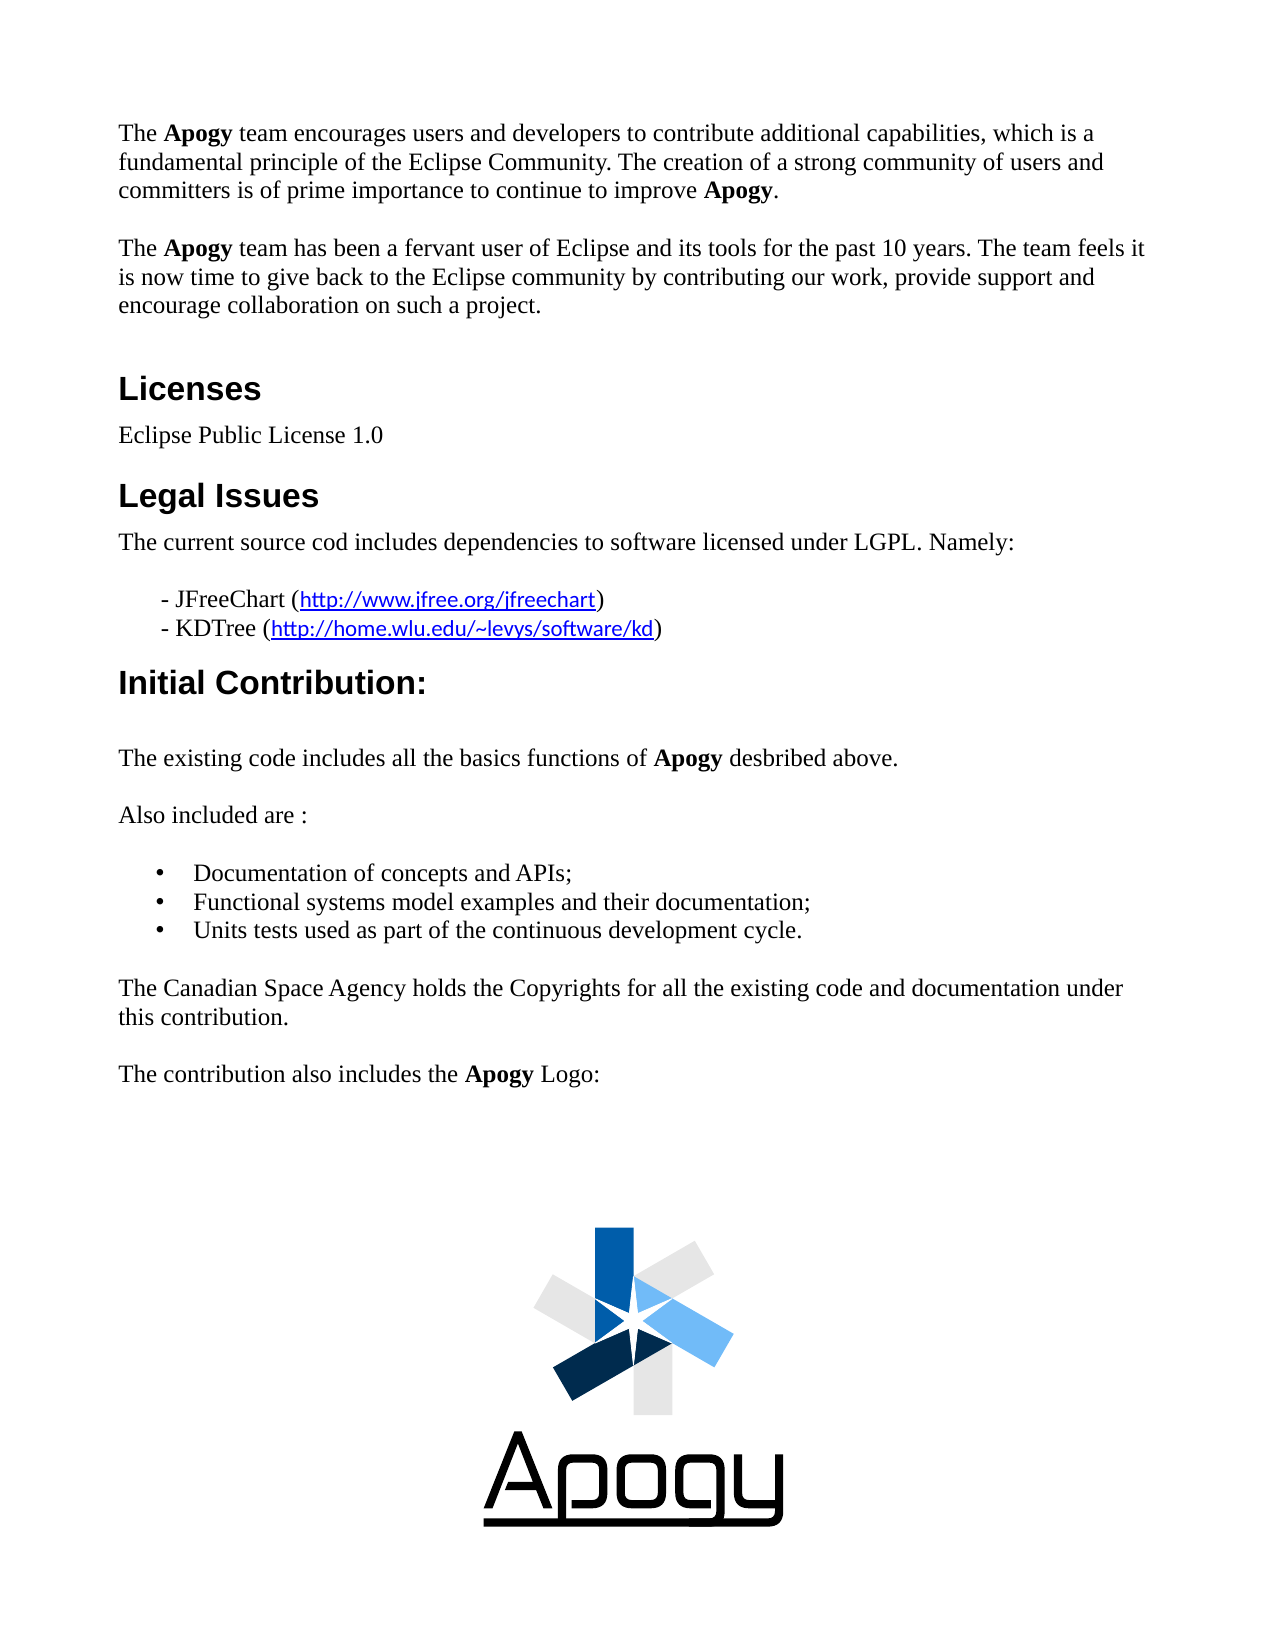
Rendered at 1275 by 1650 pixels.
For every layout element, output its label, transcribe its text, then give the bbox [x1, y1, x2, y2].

subtitle Legal Issues [118, 475, 1157, 514]
list Documentation of concepts and APIs; [156, 858, 1157, 887]
subtitle Initial Contribution: [118, 663, 1157, 702]
list Functional systems model examples and their documentation; [156, 887, 1157, 915]
text - JFreeChart (http://www.jfree.org/jfreechart) [118, 584, 1157, 613]
text - KDTree (http://home.wlu.edu/~levys/software/kd) [118, 613, 1157, 642]
list Units tests used as part of the continuous development cycle. [156, 915, 1157, 944]
text The Canadian Space Agency holds the Copyrights for all the existing code and documentation under this contribution. [118, 973, 1157, 1030]
text The Apogy team has been a fervant user of Eclipse and its tools for the past 10 years. The team feels it is now time to give back to the Eclipse community by contributing our work, provide support and encourage collaboration on such a project. [118, 233, 1157, 319]
text The Apogy team encourages users and developers to contribute additional capabilities, which is a fundamental principle of the Eclipse Community. The creation of a strong community of users and committers is of prime importance to continue to improve Apogy. [118, 118, 1157, 204]
text The current source cod includes dependencies to software licensed under LGPL. Namely: [118, 527, 1157, 555]
text The contribution also includes the Apogy Logo: [118, 1059, 1157, 1088]
text Also included are : [118, 800, 1157, 829]
text The existing code includes all the basics functions of Apogy desbribed above. [118, 743, 1157, 772]
subtitle Licenses [118, 369, 1157, 408]
text Eclipse Public License 1.0 [118, 420, 1157, 449]
